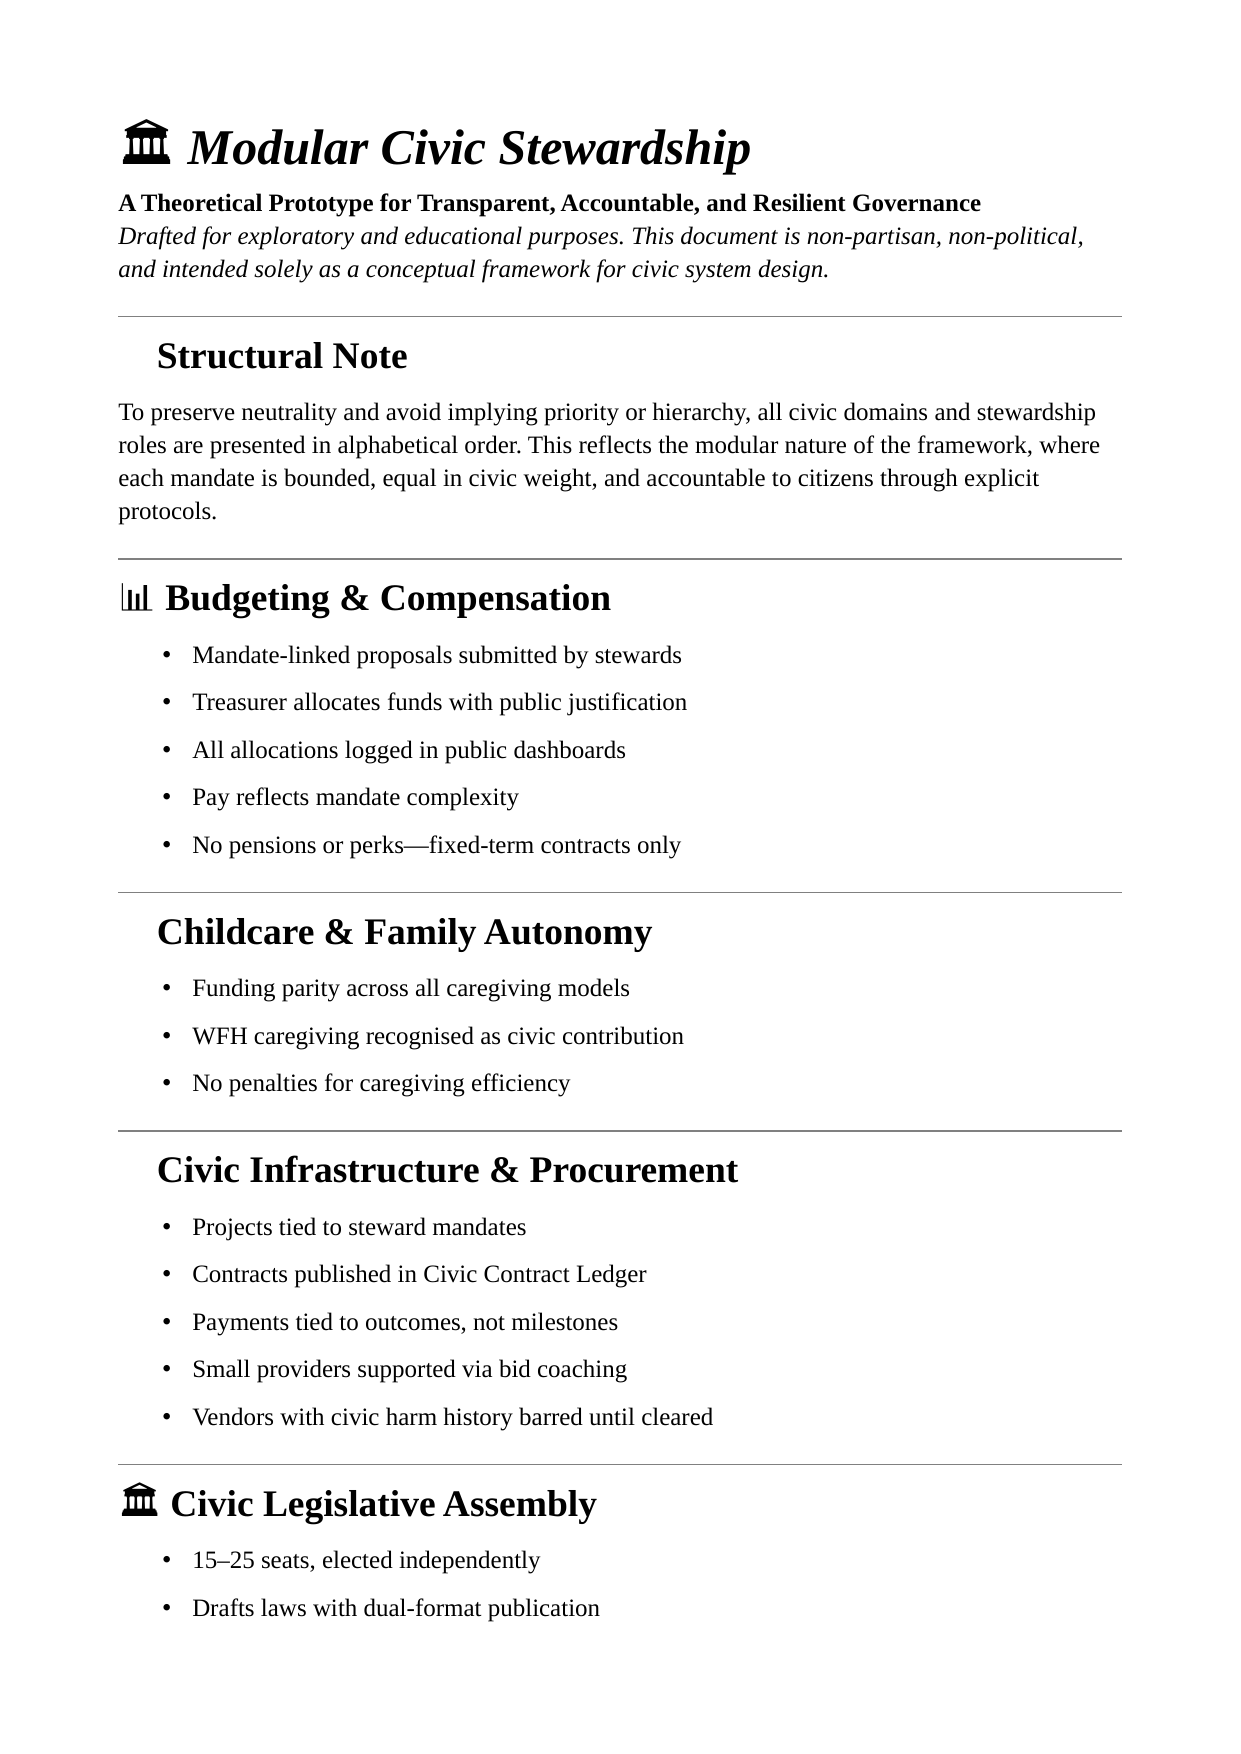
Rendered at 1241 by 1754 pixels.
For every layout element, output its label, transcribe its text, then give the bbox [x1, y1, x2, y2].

list Payments tied to outcomes, not milestones [162, 1307, 1122, 1336]
list Treasurer allocates funds with public justification [162, 687, 1122, 716]
list Pay reflects mandate complexity [162, 782, 1122, 811]
text A Theoretical Prototype for Transparent, Accountable, and Resilient Governance Drafted for exploratory and educational purposes. This document is non-partisan, non-political, and intended solely as a conceptual framework for civic system design. [118, 188, 1122, 283]
list Small providers supported via bid coaching [162, 1354, 1122, 1383]
list WFH caregiving recognised as civic contribution [162, 1021, 1122, 1050]
list Drafts laws with dual-format publication [162, 1593, 1122, 1622]
text To preserve neutrality and avoid implying priority or hierarchy, all civic domains and stewardship roles are presented in alphabetical order. This reflects the modular nature of the framework, where each mandate is bounded, equal in civic weight, and accountable to citizens through explicit protocols. [118, 397, 1122, 525]
list No penalties for caregiving efficiency [162, 1068, 1122, 1097]
list Projects tied to steward mandates [162, 1212, 1122, 1241]
list Mandate-linked proposals submitted by stewards [162, 640, 1122, 668]
subtitle 🏛️ Civic Legislative Assembly [118, 1481, 1122, 1524]
list Contracts published in Civic Contract Ledger [162, 1259, 1122, 1288]
list All allocations logged in public dashboards [162, 735, 1122, 764]
subtitle 📐 Structural Note [118, 333, 1122, 376]
subtitle 🧒 Childcare & Family Autonomy [118, 909, 1122, 952]
list No pensions or perks—fixed-term contracts only [162, 830, 1122, 859]
subtitle 🧱 Civic Infrastructure & Procurement [118, 1148, 1122, 1191]
subtitle 📊 Budgeting & Compensation [118, 576, 1122, 619]
subtitle 🏛️ Modular Civic Stewardship [118, 118, 1122, 176]
list 15–25 seats, elected independently [162, 1545, 1122, 1574]
list Vendors with civic harm history barred until cleared [162, 1402, 1122, 1431]
list Funding parity across all caregiving models [162, 973, 1122, 1002]
